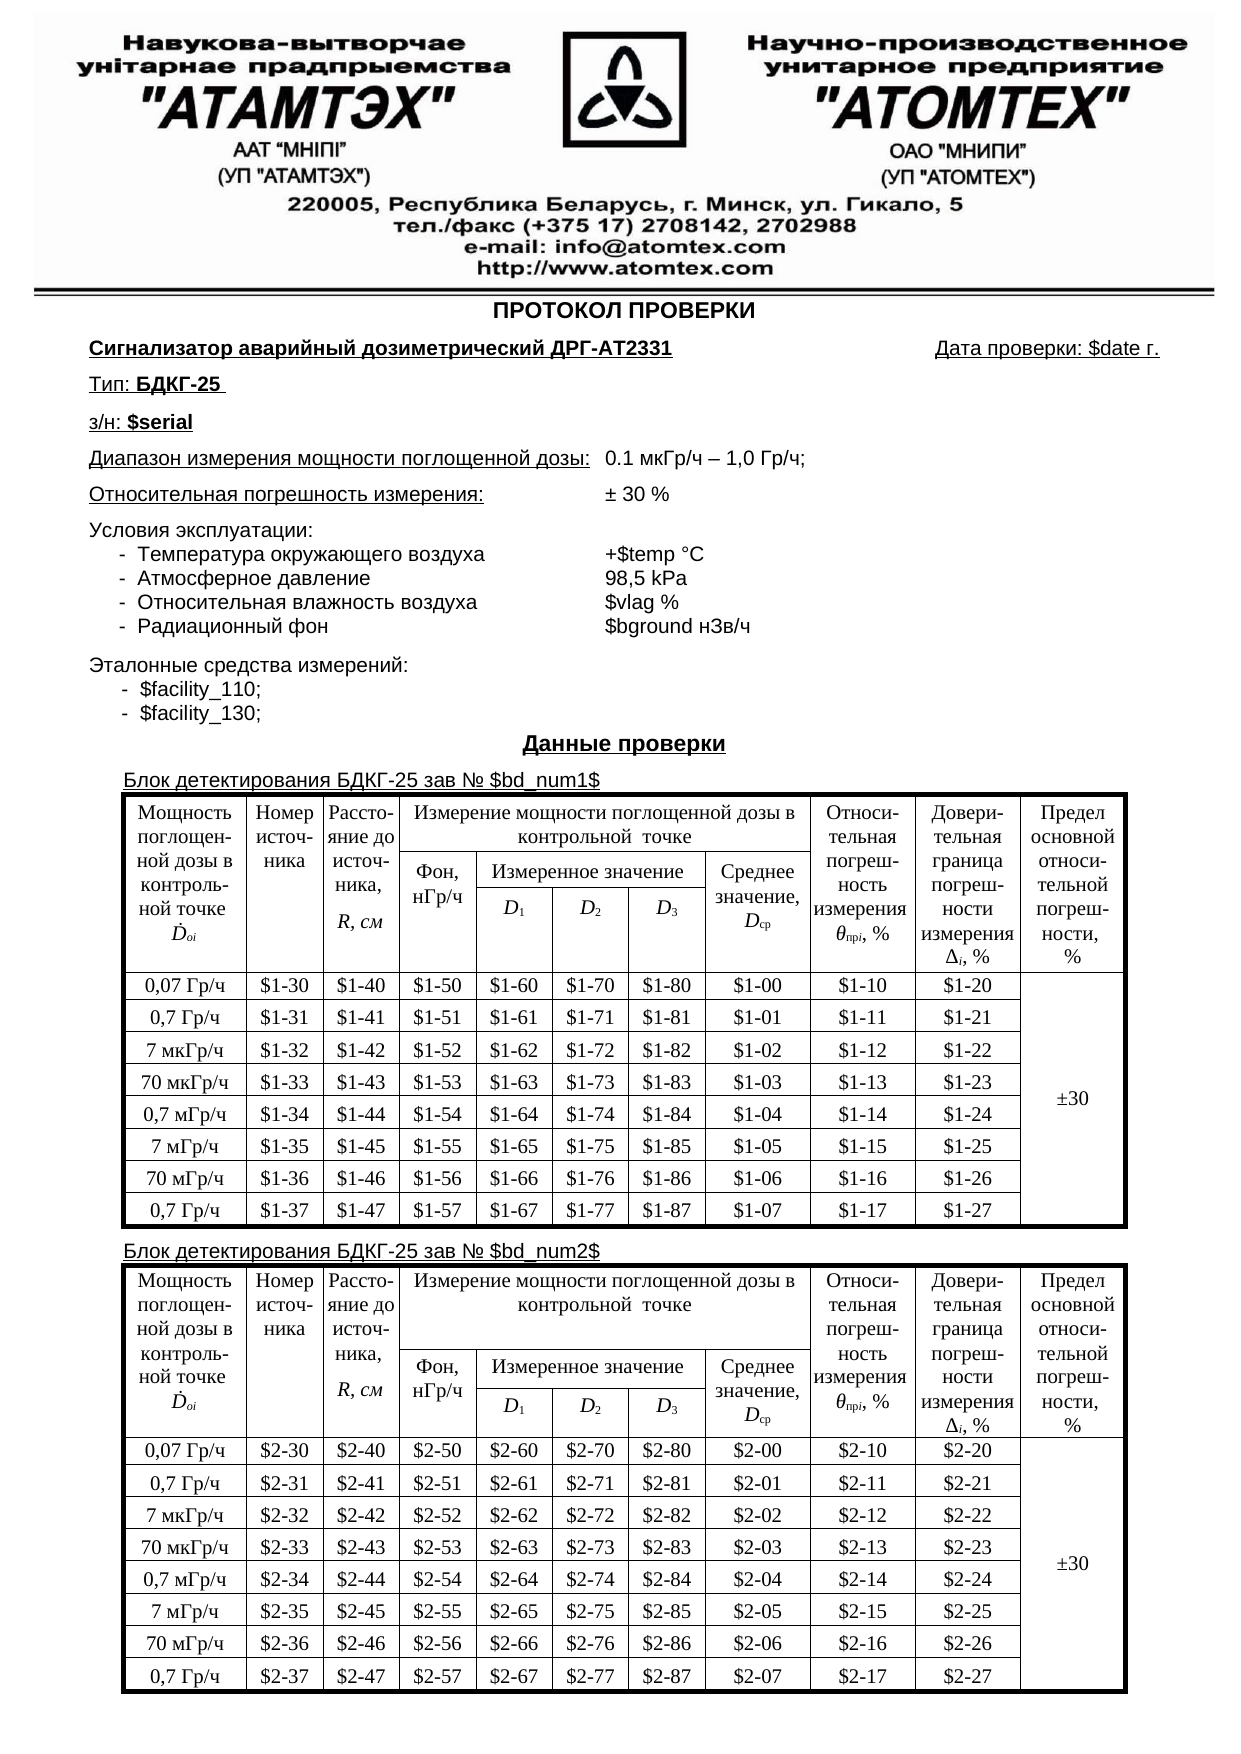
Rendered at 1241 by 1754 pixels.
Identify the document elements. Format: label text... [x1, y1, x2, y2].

table_cell $1-66 [477, 1161, 552, 1192]
table_cell D1 [477, 1389, 552, 1437]
table_cell $2-62 [477, 1497, 552, 1528]
text Сигнализатор аварийный дозиметрический ДРГ-АТ2331 Дата проверки: $date г. [88, 336, 1160, 359]
table_cell $1-21 [916, 1000, 1020, 1031]
table_cell $1-83 [629, 1064, 705, 1095]
table_cell $1-27 [916, 1193, 1020, 1224]
table_cell Измерение мощности поглощенной дозы в контрольной точке [400, 1268, 810, 1349]
table_cell $1-63 [477, 1064, 552, 1095]
table_cell $1-14 [811, 1096, 915, 1127]
table_cell $1-87 [629, 1193, 705, 1224]
table_cell $2-72 [553, 1497, 628, 1528]
table_cell $2-05 [706, 1594, 810, 1625]
table_cell 70 мкГр/ч [126, 1529, 246, 1560]
table_cell $1-55 [400, 1129, 476, 1159]
table_cell $1-22 [916, 1032, 1020, 1063]
table_cell $2-55 [400, 1594, 476, 1625]
table_cell $1-47 [324, 1193, 399, 1224]
table_cell 0,7 Гр/ч [126, 1000, 246, 1031]
picture [33, 12, 1215, 298]
table_cell $2-44 [324, 1561, 399, 1592]
table_cell ±30 [1021, 1438, 1123, 1689]
table_cell $2-67 [477, 1658, 552, 1689]
table_cell $2-81 [629, 1465, 705, 1496]
table_cell $1-10 [811, 973, 915, 999]
table_cell Измеренное значение [477, 852, 705, 887]
table_cell 7 мГр/ч [126, 1594, 246, 1625]
table_cell $2-27 [916, 1658, 1020, 1689]
table_cell $1-73 [553, 1064, 628, 1095]
table_cell $2-40 [324, 1438, 399, 1464]
table_cell $1-17 [811, 1193, 915, 1224]
table_cell Фон, нГр/ч [400, 852, 476, 972]
table_cell 7 мкГр/ч [126, 1497, 246, 1528]
table_cell $1-77 [553, 1193, 628, 1224]
table_cell $1-65 [477, 1129, 552, 1159]
table_cell $1-37 [247, 1193, 323, 1224]
table_cell $1-35 [247, 1129, 323, 1159]
table_cell $2-65 [477, 1594, 552, 1625]
table_cell $2-86 [629, 1626, 705, 1657]
table_cell $2-17 [811, 1658, 915, 1689]
table_cell $1-33 [247, 1064, 323, 1095]
table_cell $1-41 [324, 1000, 399, 1031]
table_cell 0,07 Гр/ч [126, 973, 246, 999]
table_cell D3 [629, 1389, 705, 1437]
table_cell $2-64 [477, 1561, 552, 1592]
table_cell Среднее значение, Dср [706, 1350, 810, 1437]
text Данные проверки [88, 730, 1160, 757]
text Условия эксплуатации: [88, 518, 1160, 542]
table_cell 0,7 Гр/ч [126, 1465, 246, 1496]
table_cell 7 мГр/ч [126, 1129, 246, 1159]
table_cell Довери-тельная граница погреш-ности измерения Δi, % [916, 797, 1020, 972]
table_cell $2-04 [706, 1561, 810, 1592]
text Диапазон измерения мощности поглощенной дозы: 0.1 мкГр/ч – 1,0 Гр/ч; [88, 446, 1160, 470]
table_cell $2-41 [324, 1465, 399, 1496]
text Тип: БДКГ-25 [88, 371, 1160, 395]
table_cell 0,7 Гр/ч [126, 1658, 246, 1689]
table_cell $1-03 [706, 1064, 810, 1095]
table_cell 0,7 Гр/ч [126, 1193, 246, 1224]
text ПРОТОКОЛ ПРОВЕРКИ [88, 298, 1160, 323]
table_cell $2-20 [916, 1438, 1020, 1464]
table_cell $1-30 [247, 973, 323, 999]
table_cell $1-80 [629, 973, 705, 999]
table_cell $2-22 [916, 1497, 1020, 1528]
table_cell $2-50 [400, 1438, 476, 1464]
table_cell $1-71 [553, 1000, 628, 1031]
table_cell $1-67 [477, 1193, 552, 1224]
table_cell $1-23 [916, 1064, 1020, 1095]
table_cell $1-25 [916, 1129, 1020, 1159]
table_cell $1-12 [811, 1032, 915, 1063]
table_cell $1-06 [706, 1161, 810, 1192]
table_cell $2-43 [324, 1529, 399, 1560]
text - Атмосферное давление 98,5 kPa [118, 566, 1160, 589]
table_cell $2-06 [706, 1626, 810, 1657]
table_cell $1-76 [553, 1161, 628, 1192]
table_cell $2-26 [916, 1626, 1020, 1657]
table_cell $1-62 [477, 1032, 552, 1063]
table_cell $2-21 [916, 1465, 1020, 1496]
table_header Блок детектирования БДКГ-25 зав № $bd_num1$ [123, 757, 1125, 792]
text - Радиационный фон $bground нЗв/ч [118, 613, 1160, 637]
table_cell 70 мГр/ч [126, 1626, 246, 1657]
table_cell Номер источ-ника [247, 797, 323, 972]
table_cell $1-46 [324, 1161, 399, 1192]
table_cell Относи-тельная погреш-ность измерения θпрi, % [811, 1268, 915, 1437]
table_cell $2-14 [811, 1561, 915, 1592]
table_cell Среднее значение, Dср [706, 852, 810, 972]
table_cell D1 [477, 888, 552, 972]
table_cell $2-10 [811, 1438, 915, 1464]
table_cell $1-85 [629, 1129, 705, 1159]
table_cell $2-51 [400, 1465, 476, 1496]
table_cell $1-34 [247, 1096, 323, 1127]
table_cell $2-76 [553, 1626, 628, 1657]
table_cell 70 мкГр/ч [126, 1064, 246, 1095]
table_cell 0,7 мГр/ч [126, 1561, 246, 1592]
table_cell Мощность поглощен-ной дозы в контроль- ной точке Ḋoi [126, 797, 246, 972]
table_cell $2-85 [629, 1594, 705, 1625]
table_cell $2-00 [706, 1438, 810, 1464]
text - Относительная влажность воздуха $vlag % [118, 589, 1160, 613]
table_cell D3 [629, 888, 705, 972]
table_cell $1-54 [400, 1096, 476, 1127]
table_cell $1-43 [324, 1064, 399, 1095]
table_header Блок детектирования БДКГ-25 зав № $bd_num2$ [123, 1229, 1125, 1263]
table_cell $2-36 [247, 1626, 323, 1657]
table_cell $1-20 [916, 973, 1020, 999]
table_cell $2-56 [400, 1626, 476, 1657]
table_cell $2-45 [324, 1594, 399, 1625]
table_cell Рассто-яние до источ-ника, R, см [324, 1268, 399, 1437]
table_cell ±30 [1021, 973, 1123, 1224]
text Относительная погрешность измерения: ± 30 % [88, 482, 1160, 506]
table_cell $2-13 [811, 1529, 915, 1560]
table_cell $2-70 [553, 1438, 628, 1464]
table_cell $2-03 [706, 1529, 810, 1560]
table_cell $1-44 [324, 1096, 399, 1127]
table_cell $2-24 [916, 1561, 1020, 1592]
table_cell $1-64 [477, 1096, 552, 1127]
table_cell $2-77 [553, 1658, 628, 1689]
table_cell $2-52 [400, 1497, 476, 1528]
table_cell $1-04 [706, 1096, 810, 1127]
table_cell $2-31 [247, 1465, 323, 1496]
table_cell $2-60 [477, 1438, 552, 1464]
table_cell $2-07 [706, 1658, 810, 1689]
table_cell $2-02 [706, 1497, 810, 1528]
table_cell $1-51 [400, 1000, 476, 1031]
table_cell $2-46 [324, 1626, 399, 1657]
table_cell $1-52 [400, 1032, 476, 1063]
table_cell Номер источ-ника [247, 1268, 323, 1437]
table_cell $1-82 [629, 1032, 705, 1063]
text - $facility_110; [121, 676, 1160, 700]
text з/н: $serial [88, 410, 1160, 434]
table_cell 7 мкГр/ч [126, 1032, 246, 1063]
table_cell 70 мГр/ч [126, 1161, 246, 1192]
table_cell $1-11 [811, 1000, 915, 1031]
table_cell $2-73 [553, 1529, 628, 1560]
table_cell $1-05 [706, 1129, 810, 1159]
table_cell $2-32 [247, 1497, 323, 1528]
table_cell $1-84 [629, 1096, 705, 1127]
table_cell $1-40 [324, 973, 399, 999]
table_cell $2-54 [400, 1561, 476, 1592]
table_cell $1-16 [811, 1161, 915, 1192]
table_cell $2-53 [400, 1529, 476, 1560]
table_cell $1-53 [400, 1064, 476, 1095]
table_cell $2-23 [916, 1529, 1020, 1560]
table_cell $2-11 [811, 1465, 915, 1496]
table_cell Довери-тельная граница погреш-ности измерения Δi, % [916, 1268, 1020, 1437]
table_cell $2-01 [706, 1465, 810, 1496]
table_cell $1-74 [553, 1096, 628, 1127]
table_cell $2-47 [324, 1658, 399, 1689]
table_cell Предел основной относи-тельной погреш-ности, % [1021, 797, 1123, 972]
table_cell $2-61 [477, 1465, 552, 1496]
table_cell 0,7 мГр/ч [126, 1096, 246, 1127]
table_cell $2-57 [400, 1658, 476, 1689]
table_cell $2-84 [629, 1561, 705, 1592]
text - Температура окружающего воздуха +$temp °C [118, 542, 1160, 566]
table_cell D2 [553, 1389, 628, 1437]
table_cell D2 [553, 888, 628, 972]
table_cell Измеренное значение [477, 1350, 705, 1388]
table_cell $1-45 [324, 1129, 399, 1159]
table_cell Мощность поглощен-ной дозы в контроль- ной точке Ḋoi [126, 1268, 246, 1437]
table_cell $1-24 [916, 1096, 1020, 1127]
table_cell Относи-тельная погреш-ность измерения θпрi, % [811, 797, 915, 972]
table_cell $1-60 [477, 973, 552, 999]
table_cell $1-13 [811, 1064, 915, 1095]
table_cell Фон, нГр/ч [400, 1350, 476, 1437]
table_cell $2-63 [477, 1529, 552, 1560]
table_cell $1-70 [553, 973, 628, 999]
table_cell $1-61 [477, 1000, 552, 1031]
table_cell $1-01 [706, 1000, 810, 1031]
table_cell $2-74 [553, 1561, 628, 1592]
table_cell $2-37 [247, 1658, 323, 1689]
table_cell $1-81 [629, 1000, 705, 1031]
table_cell $2-83 [629, 1529, 705, 1560]
table_cell $1-26 [916, 1161, 1020, 1192]
table_cell $1-00 [706, 973, 810, 999]
table_cell $1-86 [629, 1161, 705, 1192]
table_cell $2-16 [811, 1626, 915, 1657]
table_cell Рассто-яние до источ-ника, R, см [324, 797, 399, 972]
table_cell $1-50 [400, 973, 476, 999]
table_cell $1-02 [706, 1032, 810, 1063]
table_cell Измерение мощности поглощенной дозы в контрольной точке [400, 797, 810, 851]
table_cell $1-32 [247, 1032, 323, 1063]
text Эталонные средства измерений: [88, 652, 1160, 676]
table_cell $2-30 [247, 1438, 323, 1464]
table_cell $2-80 [629, 1438, 705, 1464]
table_cell $1-57 [400, 1193, 476, 1224]
table_cell $2-75 [553, 1594, 628, 1625]
table_cell $1-72 [553, 1032, 628, 1063]
table_cell $2-33 [247, 1529, 323, 1560]
table_cell $2-82 [629, 1497, 705, 1528]
table_cell $1-31 [247, 1000, 323, 1031]
table_cell $1-42 [324, 1032, 399, 1063]
table_cell $1-07 [706, 1193, 810, 1224]
table_cell $1-75 [553, 1129, 628, 1159]
table_cell $2-71 [553, 1465, 628, 1496]
text - $facility_130; [121, 700, 1160, 724]
table_cell $2-66 [477, 1626, 552, 1657]
table_cell Предел основной относи-тельной погреш-ности, % [1021, 1268, 1123, 1437]
table_cell $2-25 [916, 1594, 1020, 1625]
table_cell $2-34 [247, 1561, 323, 1592]
table_cell $2-15 [811, 1594, 915, 1625]
table_cell $2-42 [324, 1497, 399, 1528]
table_cell $1-56 [400, 1161, 476, 1192]
table_cell $2-12 [811, 1497, 915, 1528]
table_cell 0,07 Гр/ч [126, 1438, 246, 1464]
table_cell $2-35 [247, 1594, 323, 1625]
table_cell $2-87 [629, 1658, 705, 1689]
table_cell $1-15 [811, 1129, 915, 1159]
table_cell $1-36 [247, 1161, 323, 1192]
